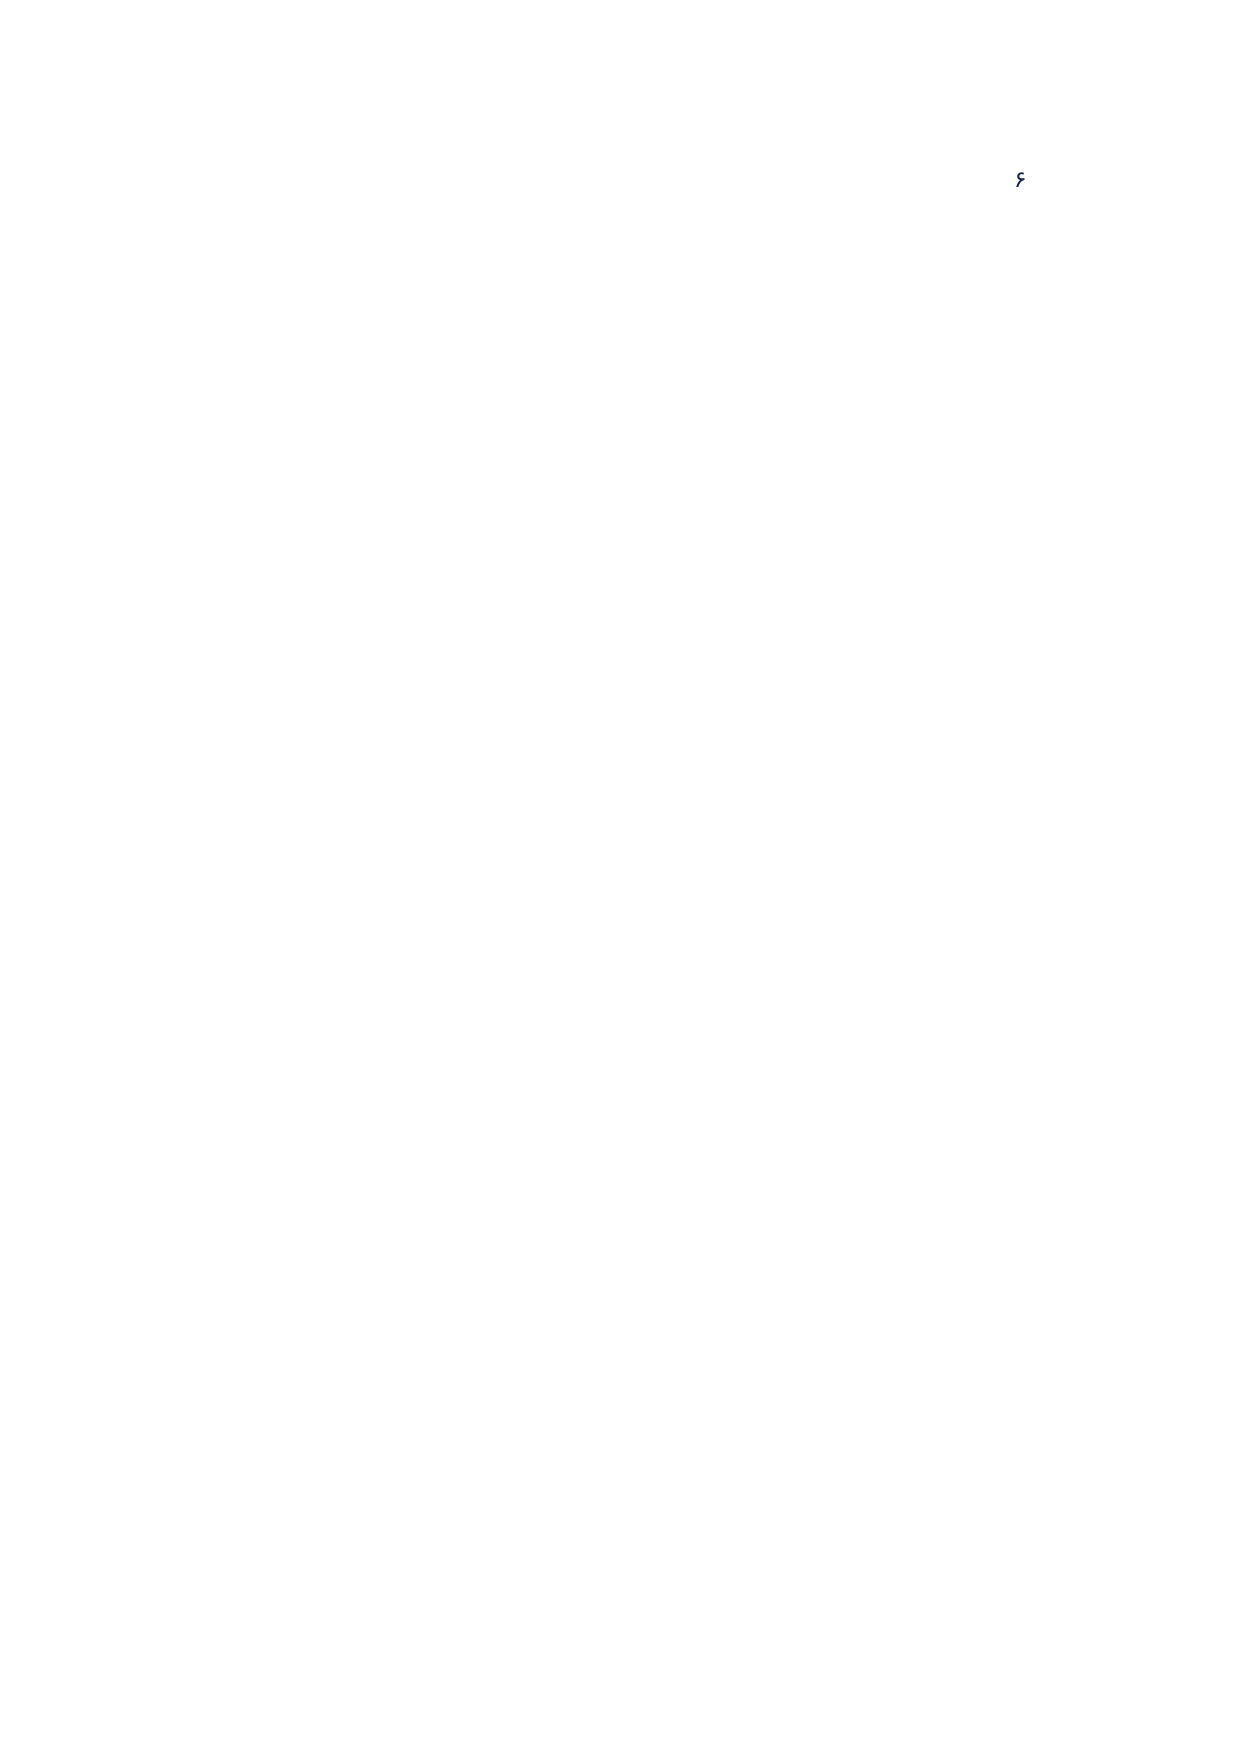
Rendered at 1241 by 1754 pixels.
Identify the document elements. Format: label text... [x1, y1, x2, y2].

text ۶ [1014, 166, 1118, 193]
